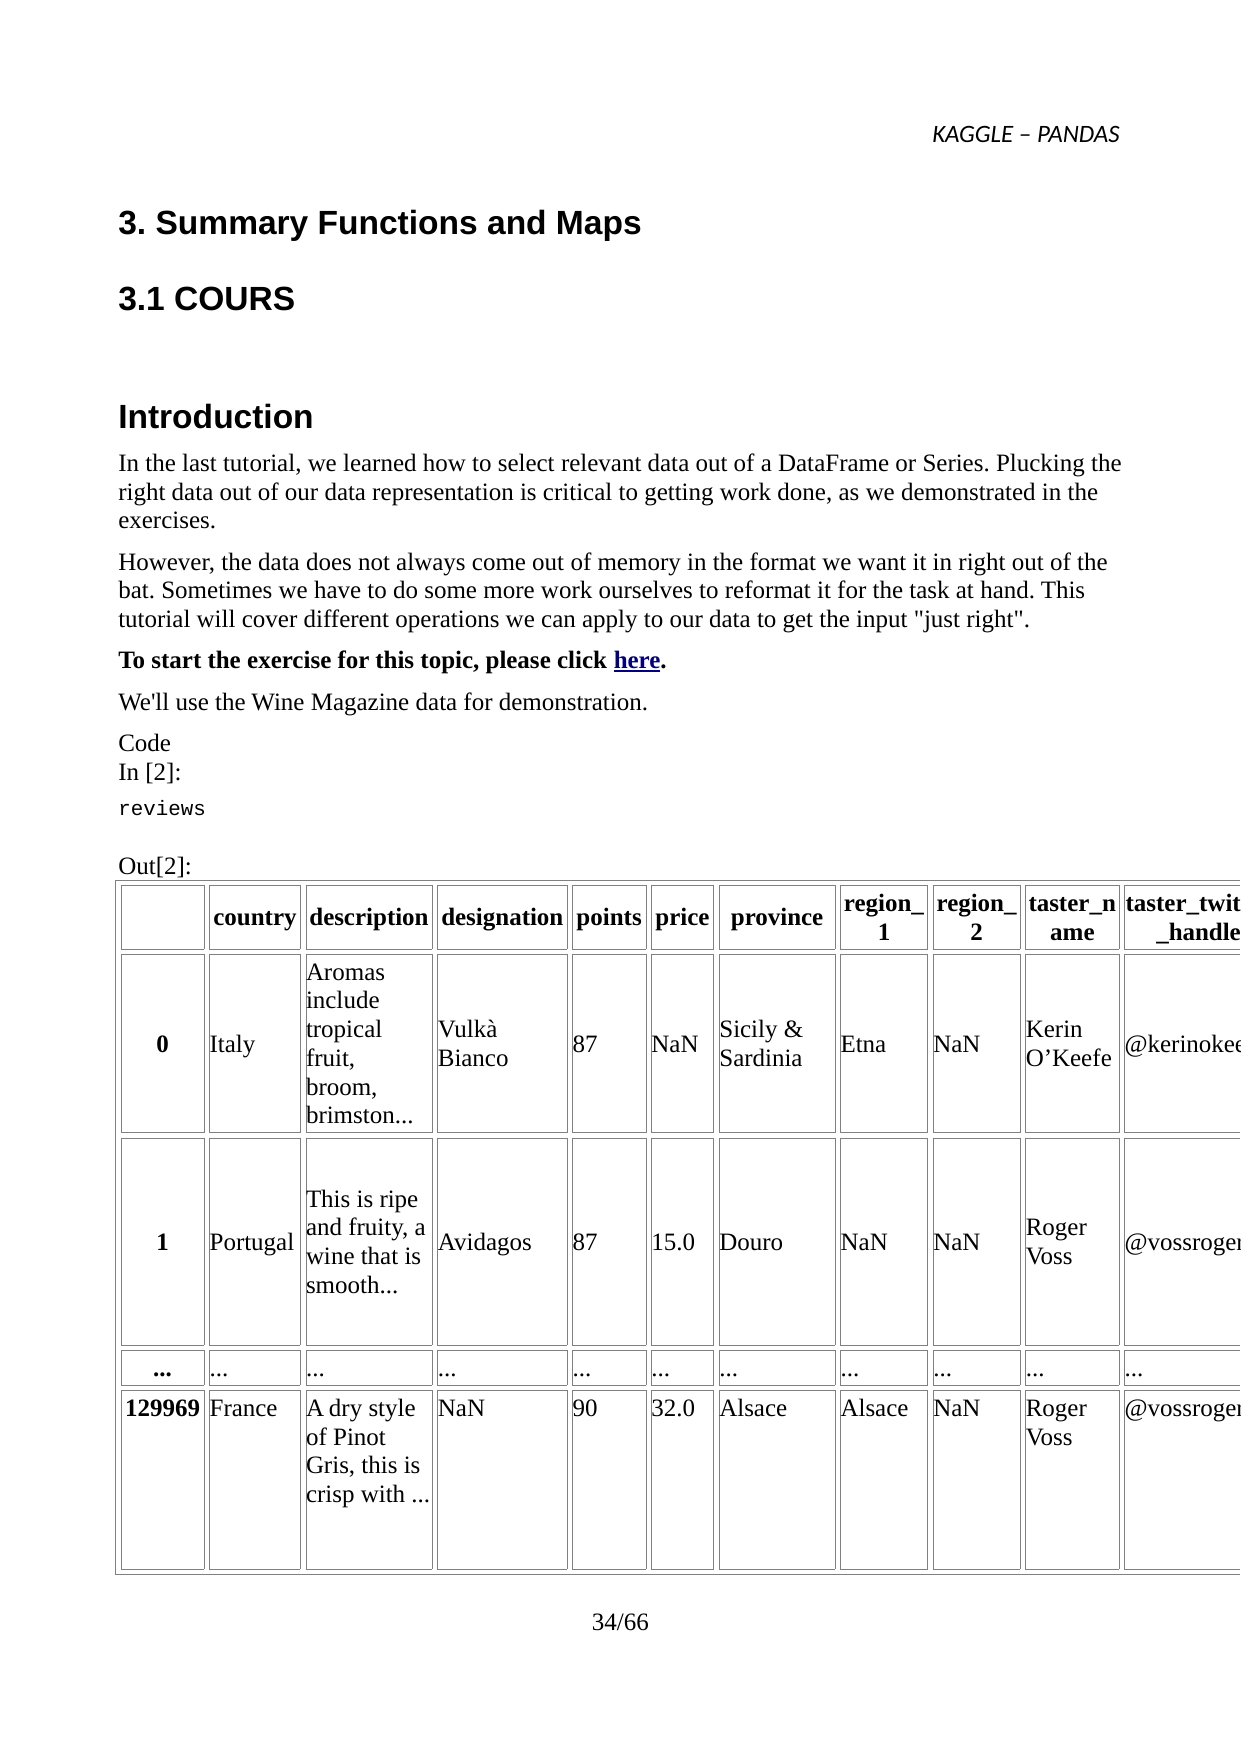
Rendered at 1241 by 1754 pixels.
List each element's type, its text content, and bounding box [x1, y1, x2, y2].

table_cell ... [303, 1345, 435, 1385]
text reviews [118, 798, 1122, 821]
table_cell ... [435, 1345, 569, 1385]
table_cell ... [648, 1345, 716, 1385]
table_cell Roger Voss [1023, 1132, 1121, 1345]
table_cell @vossroger [1121, 1385, 1240, 1568]
table_cell NaN [838, 1132, 930, 1345]
table_cell Avidagos [435, 1132, 569, 1345]
subtitle Introduction [118, 397, 1122, 435]
table_cell Kerin O’Keefe [1023, 949, 1121, 1132]
text Code [118, 728, 1122, 757]
table_cell @kerinokeefe [1121, 949, 1240, 1132]
table_cell Alsace [838, 1385, 930, 1568]
table_cell Italy [206, 949, 303, 1132]
table_cell ... [570, 1345, 648, 1385]
table_cell @vossroger [1125, 1391, 1240, 1568]
table_cell ... [206, 1345, 303, 1385]
text In [2]: [118, 757, 1122, 785]
table_cell NaN [648, 949, 716, 1132]
table_cell Etna [838, 949, 930, 1132]
table_cell @kerinokeefe [1125, 955, 1240, 1132]
table_cell A dry style of Pinot Gris, this is crisp with ... [303, 1385, 435, 1568]
table_cell Roger Voss [1023, 1385, 1121, 1568]
text Out[2]: [118, 851, 1122, 880]
table_cell NaN [930, 1385, 1023, 1568]
table_cell Aromas include tropical fruit, broom, brimston... [303, 949, 435, 1132]
table_cell 90 [570, 1385, 648, 1568]
table_header province [716, 881, 837, 948]
table_cell @vossroger [1121, 1132, 1240, 1345]
table_cell Sicily & Sardinia [716, 949, 837, 1132]
table_cell NaN [435, 1385, 569, 1568]
table_cell Portugal [206, 1132, 303, 1345]
table_cell ... [716, 1345, 837, 1385]
table_cell Vulkà Bianco [435, 949, 569, 1132]
subtitle 3.1 COURS [118, 279, 1122, 318]
table_header points [570, 881, 648, 948]
table_cell 129969 [118, 1385, 206, 1568]
table_header taster_twitter_handle [1125, 886, 1240, 948]
table_header designation [435, 881, 569, 948]
table_cell ... [838, 1345, 930, 1385]
table_cell 15.0 [648, 1132, 716, 1345]
text In the last tutorial, we learned how to select relevant data out of a DataFrame or Series. Plucking the right data out of our data representation is critical to getting work done, as we demonstrated in the exercises. [118, 448, 1122, 534]
table_header description [303, 881, 435, 948]
table_cell NaN [930, 1132, 1023, 1345]
table_header taster_name [1023, 881, 1121, 948]
table_cell 32.0 [648, 1385, 716, 1568]
table_cell 87 [570, 949, 648, 1132]
text We'll use the Wine Magazine data for demonstration. [118, 687, 1122, 715]
table_header [118, 881, 206, 948]
table_cell 0 [118, 949, 206, 1132]
table_cell ... [930, 1345, 1023, 1385]
table_header [122, 886, 204, 948]
table_cell NaN [930, 949, 1023, 1132]
table_cell This is ripe and fruity, a wine that is smooth... [303, 1132, 435, 1345]
table_cell ... [1023, 1345, 1121, 1385]
table_cell France [206, 1385, 303, 1568]
table_cell 87 [570, 1132, 648, 1345]
table_header region_2 [930, 881, 1023, 948]
table_header region_1 [838, 881, 930, 948]
table_header taster_twitter_handle [1121, 881, 1240, 948]
table_header price [648, 881, 716, 948]
table_cell ... [118, 1345, 206, 1385]
table_header country [206, 881, 303, 948]
table_cell Douro [716, 1132, 837, 1345]
table_cell ... [1121, 1345, 1240, 1385]
text However, the data does not always come out of memory in the format we want it in right out of the bat. Sometimes we have to do some more work ourselves to reformat it for the task at hand. This tutorial will cover different operations we can apply to our data to get the input "just right". [118, 547, 1122, 633]
table_cell 1 [118, 1132, 206, 1345]
table_cell Alsace [716, 1385, 837, 1568]
subtitle 3. Summary Functions and Maps [118, 203, 1122, 242]
text To start the exercise for this topic, please click here. [118, 645, 1122, 674]
